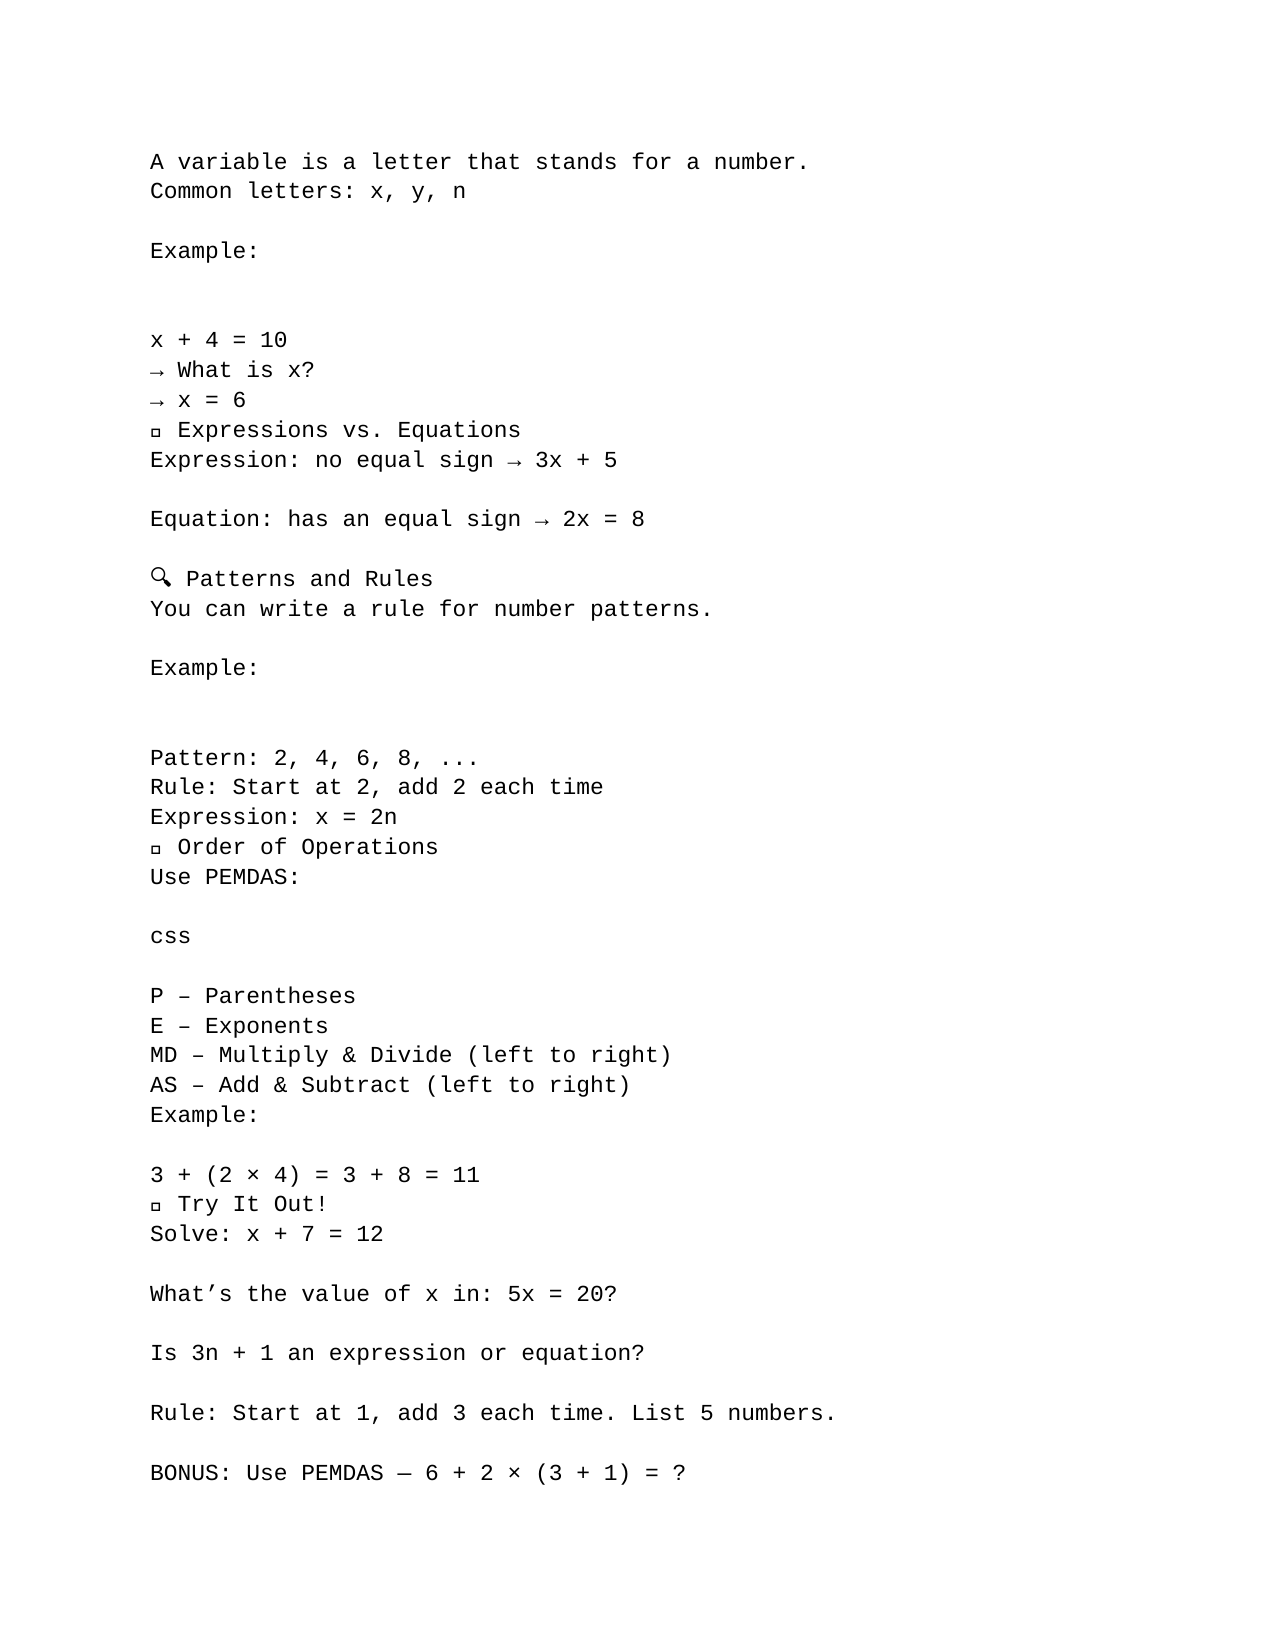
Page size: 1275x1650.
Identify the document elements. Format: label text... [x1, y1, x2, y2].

text 🔄 Expressions vs. Equations [150, 418, 1125, 444]
text → What is x? [150, 358, 1125, 384]
text Equation: has an equal sign → 2x = 8 [150, 507, 1125, 533]
text Rule: Start at 2, add 2 each time [150, 776, 1125, 802]
text 🧠 Try It Out! [150, 1193, 1125, 1219]
text Is 3n + 1 an expression or equation? [150, 1342, 1125, 1368]
text Rule: Start at 1, add 3 each time. List 5 numbers. [150, 1401, 1125, 1427]
text Expression: x = 2n [150, 805, 1125, 831]
text You can write a rule for number patterns. [150, 597, 1125, 623]
text 🔍 Patterns and Rules [150, 567, 1125, 593]
text Example: [150, 239, 1125, 265]
text P – Parentheses [150, 984, 1125, 1010]
text BONUS: Use PEMDAS — 6 + 2 × (3 + 1) = ? [150, 1461, 1125, 1487]
text 🔢 Order of Operations [150, 835, 1125, 861]
text Pattern: 2, 4, 6, 8, ... [150, 746, 1125, 772]
text Example: [150, 656, 1125, 682]
text Use PEMDAS: [150, 865, 1125, 891]
text 3 + (2 × 4) = 3 + 8 = 11 [150, 1163, 1125, 1189]
text Common letters: x, y, n [150, 180, 1125, 206]
text What’s the value of x in: 5x = 20? [150, 1282, 1125, 1308]
text Example: [150, 1103, 1125, 1129]
text E – Exponents [150, 1014, 1125, 1040]
text → x = 6 [150, 388, 1125, 414]
text Solve: x + 7 = 12 [150, 1222, 1125, 1248]
text A variable is a letter that stands for a number. [150, 150, 1125, 176]
text x + 4 = 10 [150, 329, 1125, 355]
text Expression: no equal sign → 3x + 5 [150, 448, 1125, 474]
text css [150, 924, 1125, 951]
text MD – Multiply & Divide (left to right) [150, 1044, 1125, 1070]
text AS – Add & Subtract (left to right) [150, 1073, 1125, 1099]
